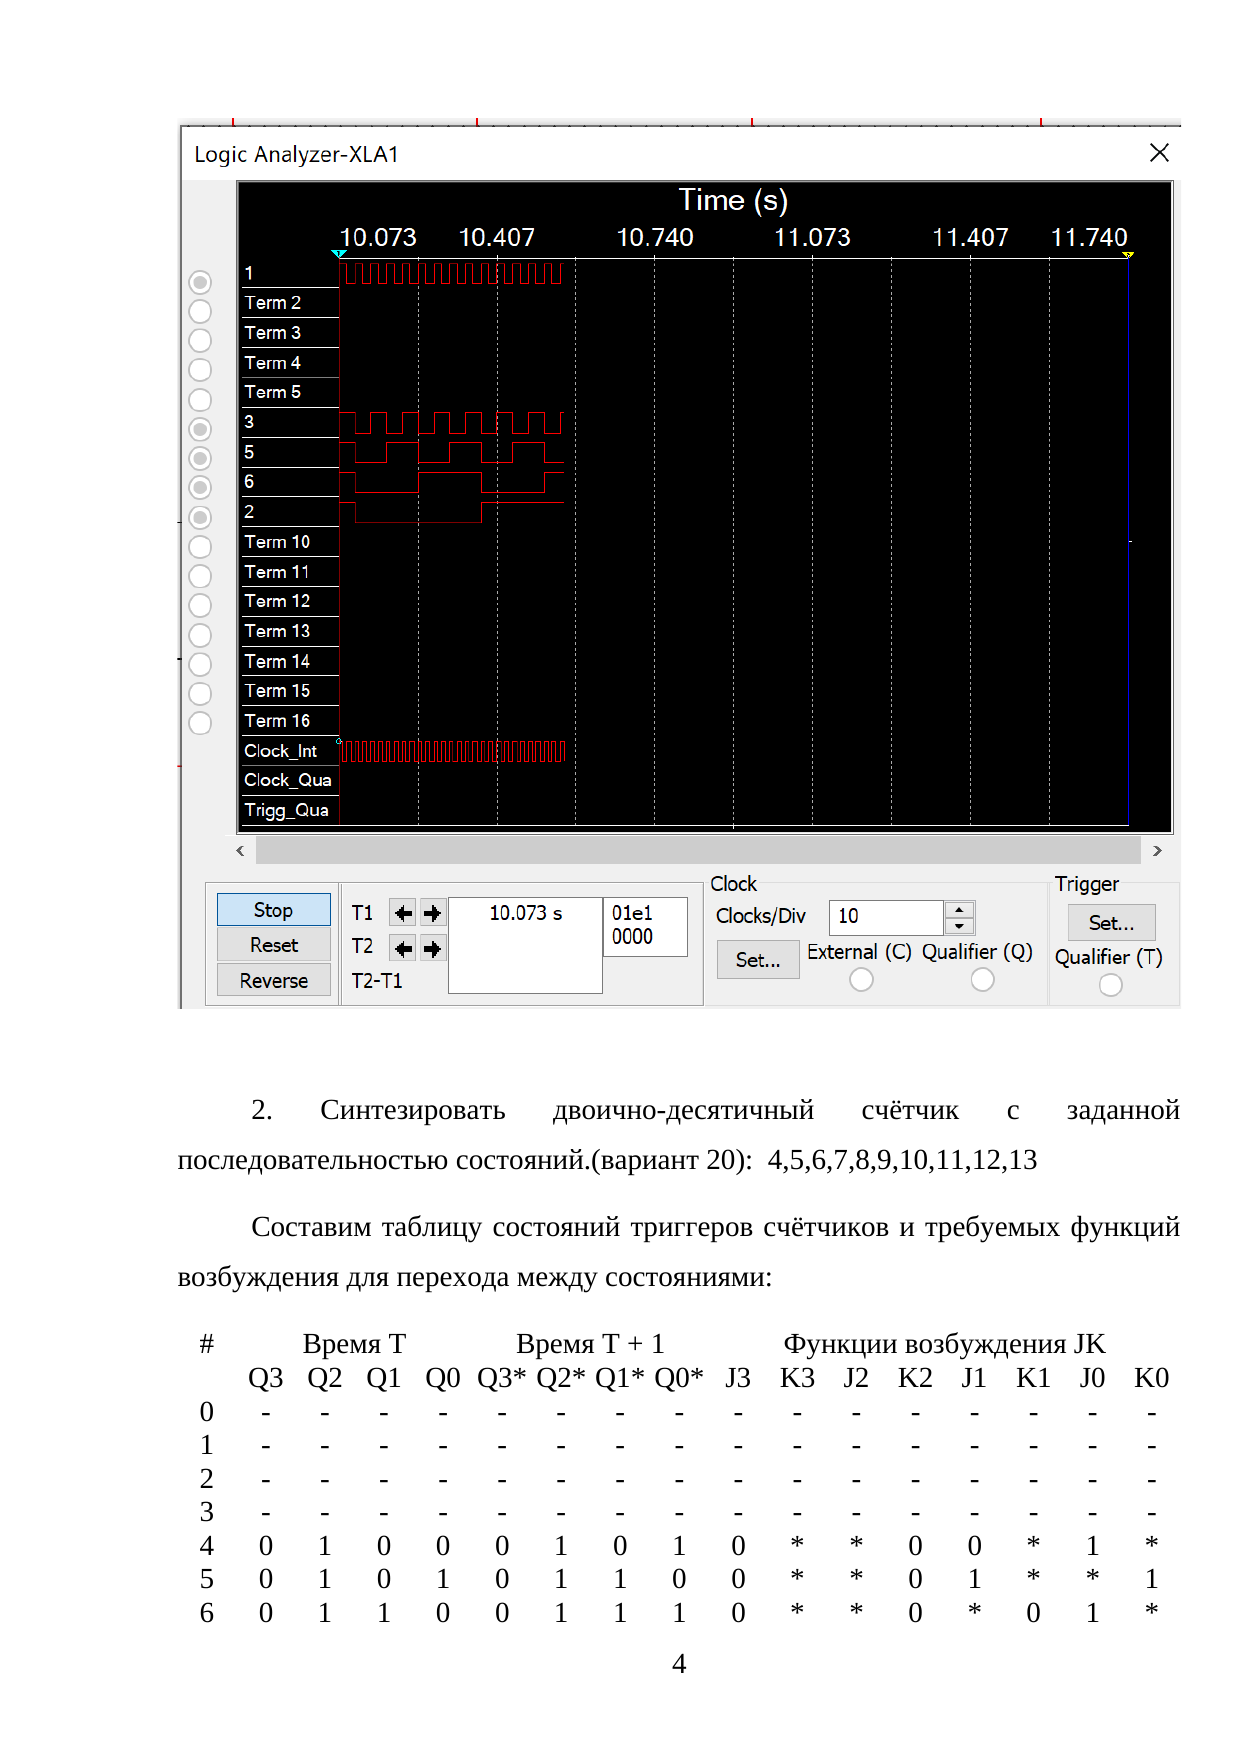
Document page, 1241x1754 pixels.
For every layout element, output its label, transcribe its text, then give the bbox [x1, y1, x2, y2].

table_cell - [531, 1427, 591, 1461]
table_cell J1 [945, 1360, 1004, 1394]
table_cell 1 [295, 1528, 354, 1561]
table_cell - [473, 1427, 531, 1461]
picture [177, 118, 1182, 1009]
table_cell 0 [473, 1528, 531, 1561]
table_cell 0 [473, 1595, 531, 1628]
table_cell 0 [591, 1528, 649, 1561]
table_cell - [591, 1461, 649, 1494]
table_cell 0 [236, 1561, 295, 1595]
table_cell * [768, 1561, 827, 1595]
table_cell 0 [650, 1561, 709, 1595]
table_cell - [591, 1427, 649, 1461]
table_cell 0 [473, 1561, 531, 1595]
table_cell - [709, 1494, 768, 1528]
table_cell - [945, 1394, 1004, 1427]
table_cell 1 [1063, 1595, 1122, 1628]
table_cell K0 [1122, 1360, 1181, 1394]
table_cell * [1122, 1528, 1181, 1561]
table_cell - [591, 1494, 649, 1528]
table_cell 1 [295, 1561, 354, 1595]
table_cell - [650, 1427, 709, 1461]
table_header # [177, 1327, 236, 1394]
table_cell - [295, 1461, 354, 1494]
table_cell * [945, 1595, 1004, 1628]
table_cell - [236, 1394, 295, 1427]
table_cell 1 [295, 1595, 354, 1628]
table_cell K1 [1004, 1360, 1063, 1394]
table_cell - [1004, 1394, 1063, 1427]
table_cell 0 [236, 1595, 295, 1628]
text 2. Синтезировать двоично-десятичный счётчик с заданной последовательностью состояний.(вариант 20): 4,5,6,7,8,9,10,11,12,13 [177, 1092, 1181, 1176]
table_cell 5 [177, 1561, 236, 1595]
table_cell - [886, 1427, 945, 1461]
table_cell - [886, 1461, 945, 1494]
table_cell - [1063, 1461, 1122, 1494]
table_cell 0 [709, 1595, 768, 1628]
table_cell 0 [413, 1528, 472, 1561]
table_cell 4 [177, 1528, 236, 1561]
table_cell - [1004, 1427, 1063, 1461]
table_cell Q0 [413, 1360, 472, 1394]
table_cell 0 [236, 1528, 295, 1561]
table_cell 0 [413, 1595, 472, 1628]
table_cell - [1004, 1494, 1063, 1528]
table_cell - [413, 1461, 472, 1494]
table_cell - [827, 1394, 886, 1427]
table_cell * [827, 1561, 886, 1595]
table_cell - [768, 1427, 827, 1461]
table_cell 0 [945, 1528, 1004, 1561]
table_cell 0 [354, 1561, 413, 1595]
table_cell 1 [531, 1528, 591, 1561]
table_cell 1 [177, 1427, 236, 1461]
table_cell 1 [1063, 1528, 1122, 1561]
table_cell K2 [886, 1360, 945, 1394]
table_cell 1 [591, 1595, 649, 1628]
table_cell 0 [886, 1561, 945, 1595]
table_cell - [1122, 1461, 1181, 1494]
table_cell * [1122, 1595, 1181, 1628]
table_header Функции возбуждения JK [709, 1327, 1181, 1360]
table_cell - [709, 1461, 768, 1494]
table_cell - [1122, 1394, 1181, 1427]
table_cell - [650, 1394, 709, 1427]
table_cell 1 [650, 1595, 709, 1628]
table_cell 0 [1004, 1595, 1063, 1628]
table_cell 0 [709, 1561, 768, 1595]
table_cell - [473, 1394, 531, 1427]
table_cell - [1063, 1494, 1122, 1528]
table_cell Q2 [295, 1360, 354, 1394]
table_cell 0 [709, 1528, 768, 1561]
table_cell - [591, 1394, 649, 1427]
table_cell - [709, 1394, 768, 1427]
table_cell - [1063, 1394, 1122, 1427]
table_cell - [886, 1494, 945, 1528]
table_cell 1 [354, 1595, 413, 1628]
table_cell Q1 [354, 1360, 413, 1394]
table_cell - [827, 1461, 886, 1494]
table_cell - [413, 1394, 472, 1427]
table_cell - [768, 1494, 827, 1528]
table_cell 1 [945, 1561, 1004, 1595]
table_cell 1 [413, 1561, 472, 1595]
table_cell - [413, 1427, 472, 1461]
table_cell - [768, 1394, 827, 1427]
table_cell 1 [531, 1561, 591, 1595]
table_cell - [354, 1461, 413, 1494]
table_cell K3 [768, 1360, 827, 1394]
table_cell - [236, 1494, 295, 1528]
table_cell - [531, 1461, 591, 1494]
table_cell - [473, 1461, 531, 1494]
table_cell 2 [177, 1461, 236, 1494]
table_cell 1 [531, 1595, 591, 1628]
table_cell - [354, 1427, 413, 1461]
table_cell 1 [1122, 1561, 1181, 1595]
table_cell 3 [177, 1494, 236, 1528]
table_cell - [1122, 1427, 1181, 1461]
table_cell * [768, 1528, 827, 1561]
table_cell Q2* [531, 1360, 591, 1394]
table_cell - [295, 1394, 354, 1427]
table_cell - [945, 1427, 1004, 1461]
table_cell J2 [827, 1360, 886, 1394]
table_cell - [473, 1494, 531, 1528]
table_cell - [709, 1427, 768, 1461]
table_cell - [768, 1461, 827, 1494]
table_cell - [295, 1427, 354, 1461]
table_cell * [1004, 1528, 1063, 1561]
table_cell - [413, 1494, 472, 1528]
table_cell J0 [1063, 1360, 1122, 1394]
table_cell 0 [354, 1528, 413, 1561]
table_header Время T + 1 [473, 1327, 709, 1360]
table_cell Q0* [650, 1360, 709, 1394]
table_cell - [945, 1494, 1004, 1528]
table_cell - [236, 1427, 295, 1461]
table_cell - [650, 1494, 709, 1528]
table_cell Q3 [236, 1360, 295, 1394]
table_cell Q1* [591, 1360, 649, 1394]
table_cell 0 [177, 1394, 236, 1427]
table_cell 0 [886, 1528, 945, 1561]
table_cell - [1063, 1427, 1122, 1461]
table_cell 0 [886, 1595, 945, 1628]
table_cell - [354, 1394, 413, 1427]
table_cell - [827, 1427, 886, 1461]
table_cell 1 [591, 1561, 649, 1595]
table_cell - [945, 1461, 1004, 1494]
table_cell * [827, 1528, 886, 1561]
table_cell - [650, 1461, 709, 1494]
table_cell J3 [709, 1360, 768, 1394]
table_cell * [827, 1595, 886, 1628]
table_cell Q3* [473, 1360, 531, 1394]
table_cell 1 [650, 1528, 709, 1561]
table_header Время T [236, 1327, 472, 1360]
table_cell - [1122, 1494, 1181, 1528]
table_cell * [1004, 1561, 1063, 1595]
table_cell * [1063, 1561, 1122, 1595]
table_cell - [1004, 1461, 1063, 1494]
table_cell - [531, 1494, 591, 1528]
table_cell - [236, 1461, 295, 1494]
table_cell - [886, 1394, 945, 1427]
text Составим таблицу состояний триггеров счётчиков и требуемых функций возбуждения для перехода между состояниями: [177, 1209, 1181, 1293]
table_cell 6 [177, 1595, 236, 1628]
table_cell - [295, 1494, 354, 1528]
table_cell - [531, 1394, 591, 1427]
table_cell - [354, 1494, 413, 1528]
table_cell - [827, 1494, 886, 1528]
table_cell * [768, 1595, 827, 1628]
